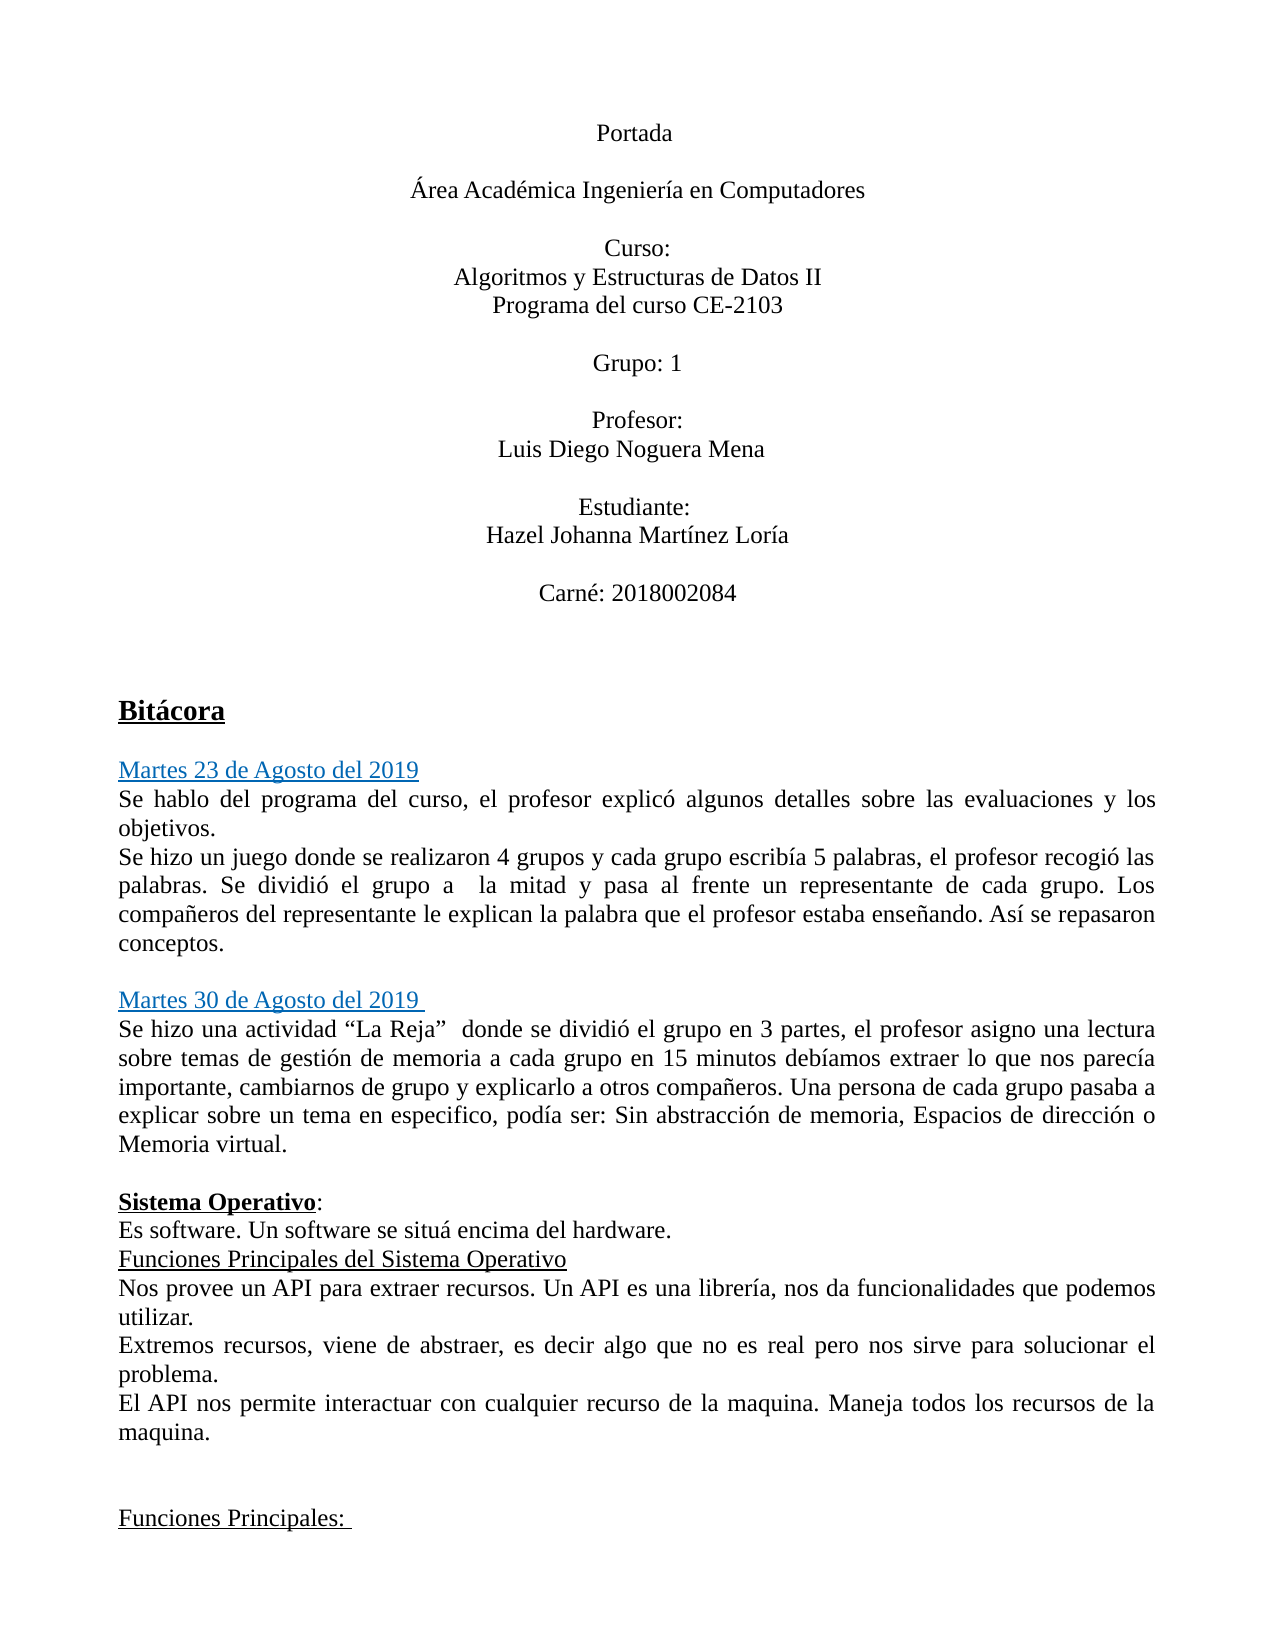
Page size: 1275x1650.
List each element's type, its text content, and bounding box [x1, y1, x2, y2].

text Es software. Un software se situá encima del hardware. [118, 1215, 1157, 1244]
text Se hizo un juego donde se realizaron 4 grupos y cada grupo escribía 5 palabras, el profesor recogió las palabras. Se dividió el grupo a la mitad y pasa al frente un representante de cada grupo. Los compañeros del representante le explican la palabra que el profesor estaba enseñando. Así se repasaron conceptos. [118, 842, 1157, 957]
text Grupo: 1 [118, 348, 1157, 377]
text Programa del curso CE-2103 [118, 291, 1157, 319]
text Hazel Johanna Martínez Loría [118, 521, 1157, 549]
text Sistema Operativo: [118, 1187, 1157, 1215]
text Martes 30 de Agosto del 2019 [118, 985, 1157, 1014]
text Martes 23 de Agosto del 2019 [118, 755, 1157, 784]
text Algoritmos y Estructuras de Datos II [118, 262, 1157, 291]
text El API nos permite interactuar con cualquier recurso de la maquina. Maneja todos los recursos de la maquina. [118, 1388, 1157, 1445]
text Extremos recursos, viene de abstraer, es decir algo que no es real pero nos sirve para solucionar el problema. [118, 1330, 1157, 1388]
text Bitácora [118, 693, 1157, 727]
text Portada [118, 118, 1157, 147]
text Nos provee un API para extraer recursos. Un API es una librería, nos da funcionalidades que podemos utilizar. [118, 1273, 1157, 1330]
text Luis Diego Noguera Mena [118, 434, 1157, 463]
text Estudiante: [118, 492, 1157, 521]
text Curso: [118, 233, 1157, 262]
text Profesor: [118, 406, 1157, 434]
text Carné: 2018002084 [118, 578, 1157, 607]
text Funciones Principales del Sistema Operativo [118, 1244, 1157, 1273]
text Área Académica Ingeniería en Computadores [118, 176, 1157, 204]
text Se hizo una actividad “La Reja” donde se dividió el grupo en 3 partes, el profesor asigno una lectura sobre temas de gestión de memoria a cada grupo en 15 minutos debíamos extraer lo que nos parecía importante, cambiarnos de grupo y explicarlo a otros compañeros. Una persona de cada grupo pasaba a explicar sobre un tema en especifico, podía ser: Sin abstracción de memoria, Espacios de dirección o Memoria virtual. [118, 1014, 1157, 1158]
text Se hablo del programa del curso, el profesor explicó algunos detalles sobre las evaluaciones y los objetivos. [118, 784, 1157, 842]
text Funciones Principales: [118, 1503, 1157, 1532]
